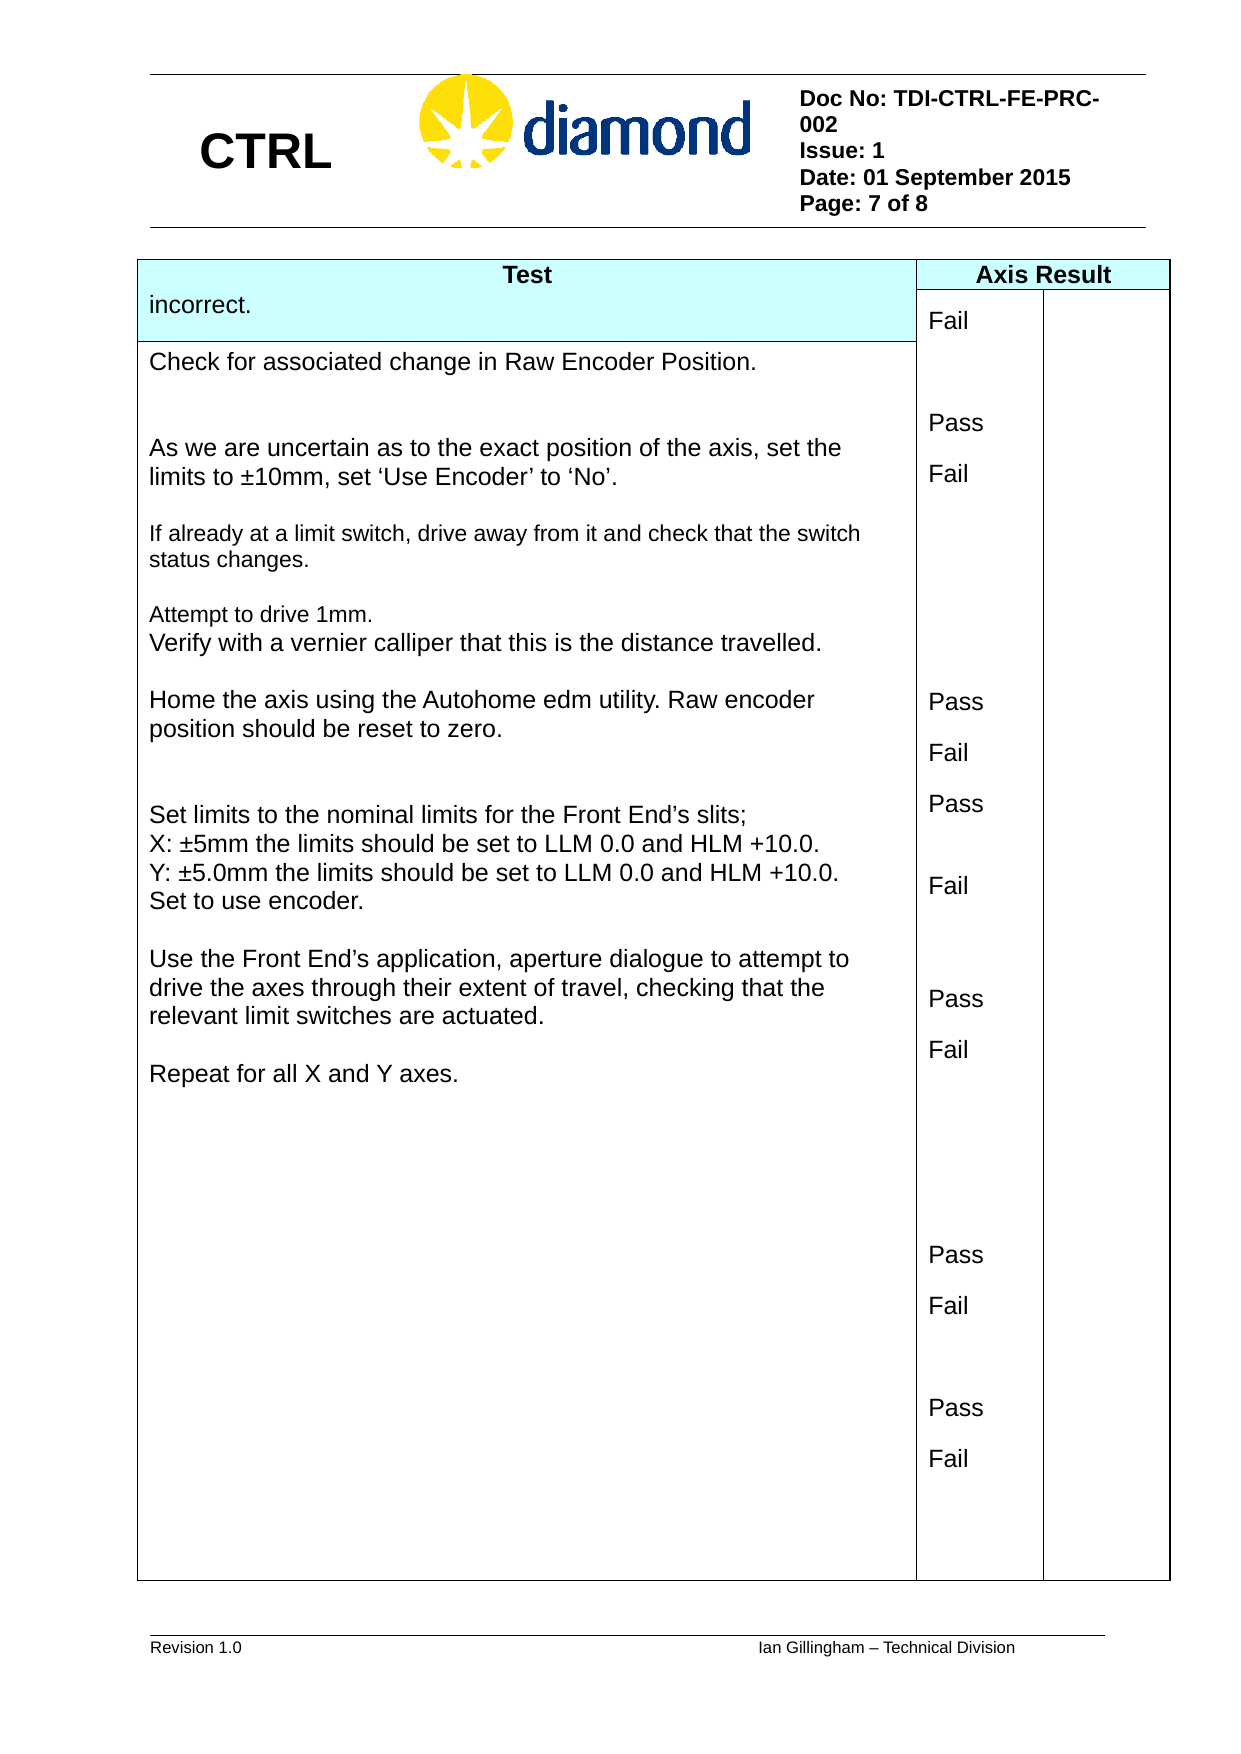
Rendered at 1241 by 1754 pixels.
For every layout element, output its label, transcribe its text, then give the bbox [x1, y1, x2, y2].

table_header Axis Result [917, 260, 1169, 289]
table_cell [1044, 290, 1169, 1580]
table_cell Check for associated change in Raw Encoder Position. As we are uncertain as to the exact position of the axis, set the limits to ±10mm, set ‘Use Encoder’ to ‘No’. If already at a limit switch, drive away from it and check that the switch status changes. Attempt to drive 1mm. Verify with a vernier calliper that this is the distance travelled. Home the axis using the Autohome edm utility. Raw encoder position should be reset to zero. Set limits to the nominal limits for the Front End’s slits; X: ±5mm the limits should be set to LLM 0.0 and HLM +10.0. Y: ±5.0mm the limits should be set to LLM 0.0 and HLM +10.0. Set to use encoder. Use the Front End’s application, aperture dialogue to attempt to drive the axes through their extent of travel, checking that the relevant limit switches are actuated. Repeat for all X and Y axes. [138, 342, 916, 1580]
table_cell incorrect. [138, 289, 916, 341]
table_cell Fail  Pass  Fail  Pass  Fail  Pass  Fail  Pass  Fail  Pass  Fail  Pass  Fail  [917, 290, 1043, 1580]
table_header Test [138, 260, 916, 289]
